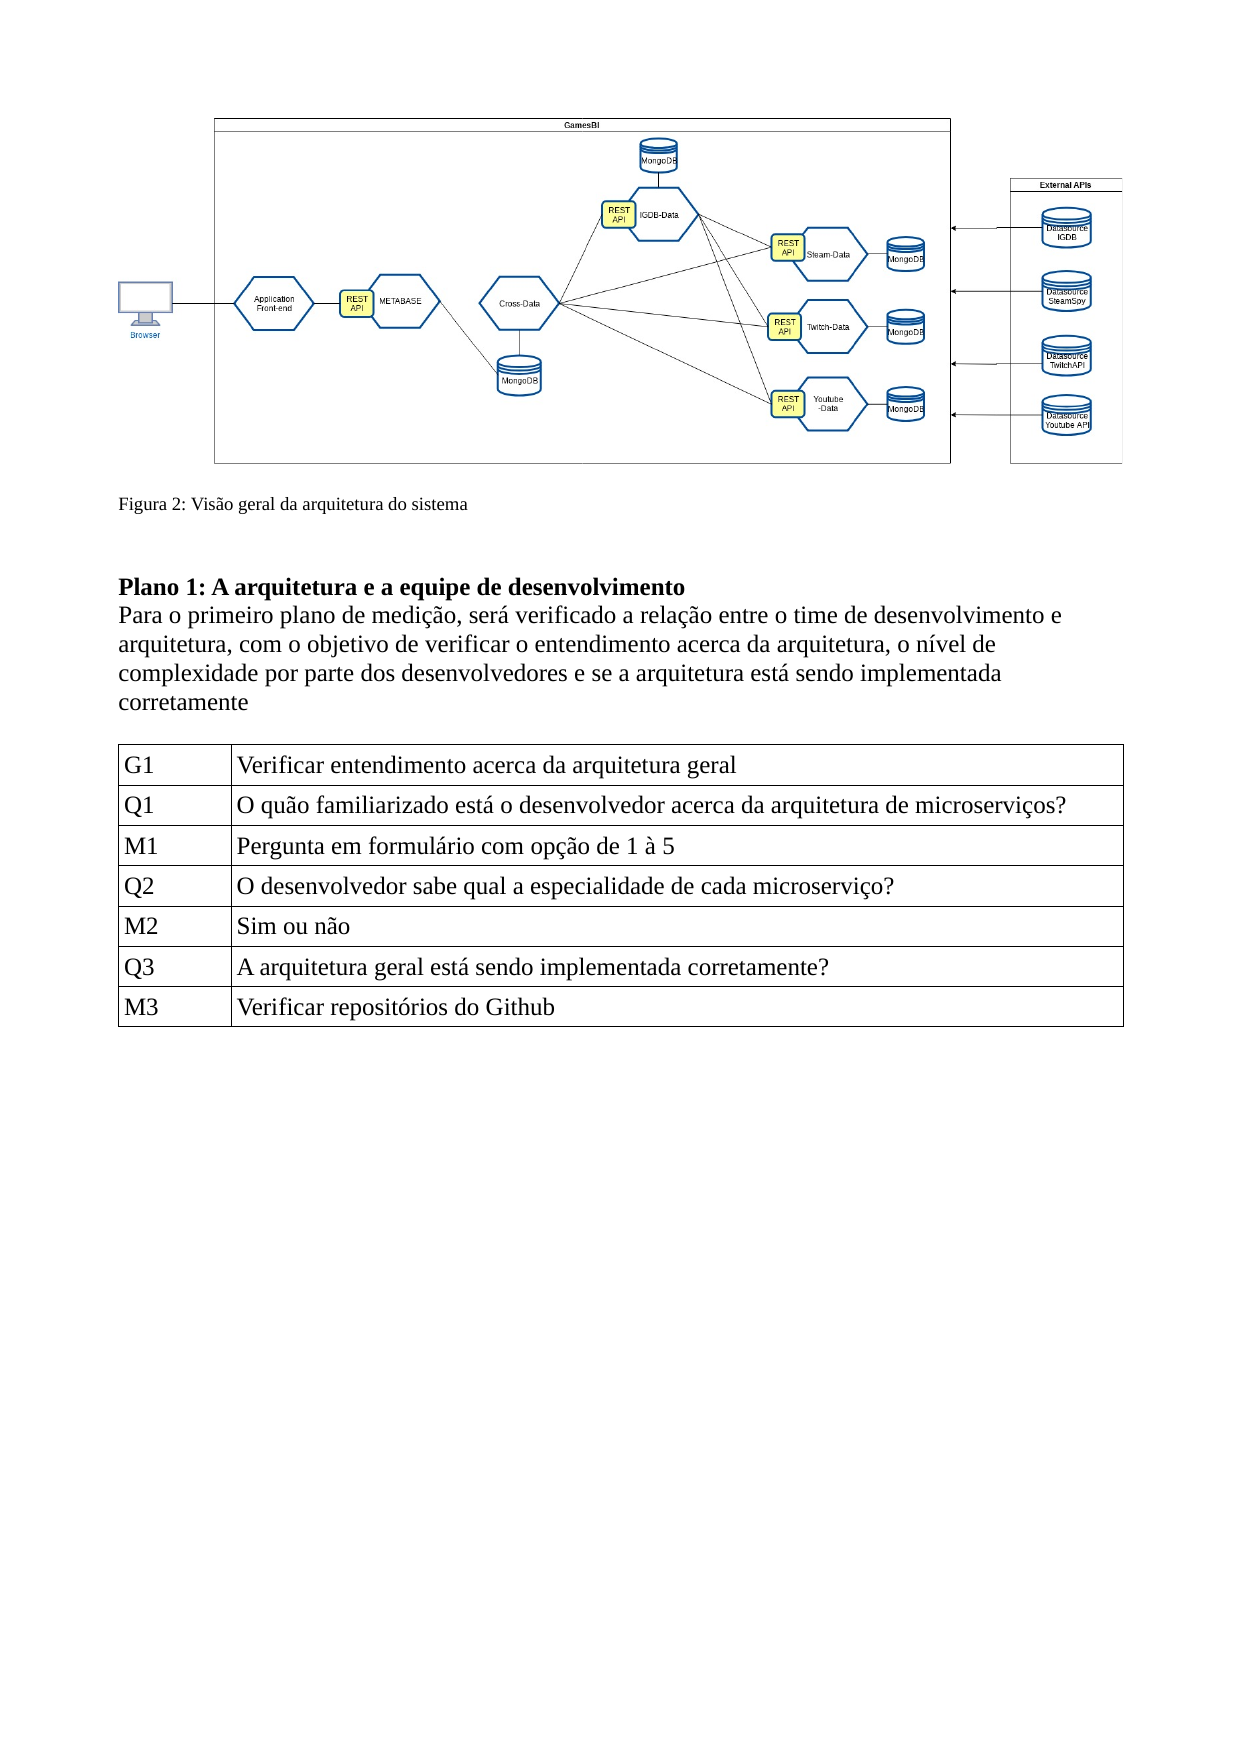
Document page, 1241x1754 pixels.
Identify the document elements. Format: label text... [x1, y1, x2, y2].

text Figura 2: Visão geral da arquitetura do sistema [118, 493, 1122, 514]
table_header G1 [119, 745, 231, 784]
table_cell Q2 [119, 866, 231, 906]
table_cell Q1 [119, 786, 231, 825]
table_cell O quão familiarizado está o desenvolvedor acerca da arquitetura de microserviços? [232, 786, 1123, 825]
table_cell A arquitetura geral está sendo implementada corretamente? [232, 947, 1123, 986]
picture [118, 118, 1123, 464]
table_cell M2 [119, 907, 231, 946]
table_cell M3 [119, 987, 231, 1026]
text Para o primeiro plano de medição, será verificado a relação entre o time de desenvolvimento e arquitetura, com o objetivo de verificar o entendimento acerca da arquitetura, o nível de complexidade por parte dos desenvolvedores e se a arquitetura está sendo implementada corretamente [118, 601, 1122, 716]
table_header Verificar entendimento acerca da arquitetura geral [232, 745, 1123, 784]
table_cell Verificar repositórios do Github [232, 987, 1123, 1026]
table_cell Sim ou não [232, 907, 1123, 946]
table_cell O desenvolvedor sabe qual a especialidade de cada microserviço? [232, 866, 1123, 906]
table_cell Pergunta em formulário com opção de 1 à 5 [232, 826, 1123, 865]
table_cell M1 [119, 826, 231, 865]
text Plano 1: A arquitetura e a equipe de desenvolvimento [118, 572, 1122, 601]
table_cell Q3 [119, 947, 231, 986]
